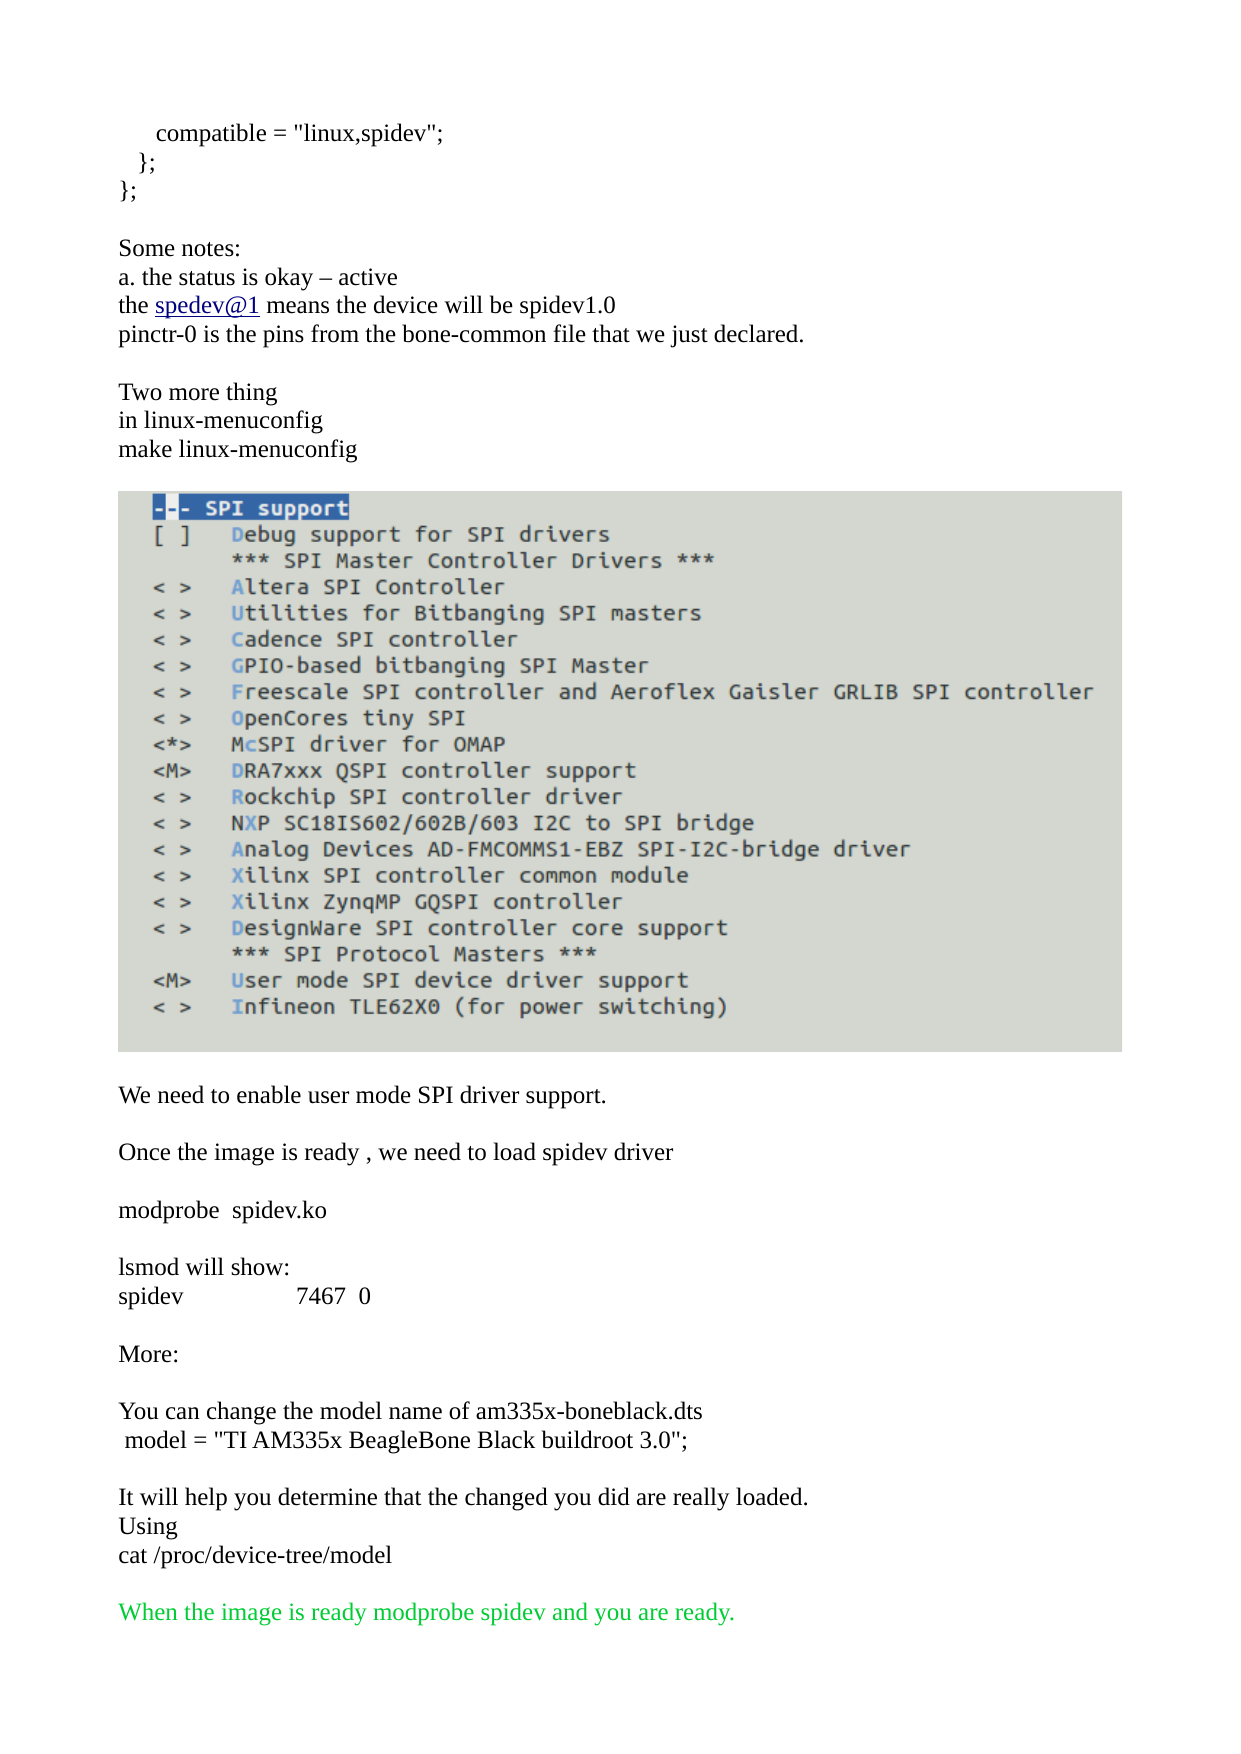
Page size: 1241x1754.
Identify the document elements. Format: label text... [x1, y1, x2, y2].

text a. the status is okay – active [118, 262, 1122, 291]
text in linux-menuconfig [118, 406, 1122, 434]
text We need to enable user mode SPI driver support. [118, 1080, 1122, 1109]
text modprobe spidev.ko [118, 1195, 1122, 1224]
text More: [118, 1339, 1122, 1367]
text Two more thing [118, 377, 1122, 406]
text pinctr-0 is the pins from the bone-common file that we just declared. [118, 319, 1122, 348]
text make linux-menuconfig [118, 434, 1122, 463]
text When the image is ready modprobe spidev and you are ready. [118, 1597, 1122, 1626]
text the spedev@1 means the device will be spidev1.0 [118, 291, 1122, 319]
text model = "TI AM335x BeagleBone Black buildroot 3.0"; [118, 1425, 1122, 1454]
text Some notes: [118, 233, 1122, 262]
picture [118, 491, 1123, 1052]
text spidev 7467 0 [118, 1281, 1122, 1310]
text }; [118, 147, 1122, 176]
text You can change the model name of am335x-boneblack.dts [118, 1396, 1122, 1425]
text It will help you determine that the changed you did are really loaded. [118, 1482, 1122, 1511]
text lsmod will show: [118, 1252, 1122, 1281]
text compatible = "linux,spidev"; [118, 118, 1122, 147]
text }; [118, 176, 1122, 204]
text Once the image is ready , we need to load spidev driver [118, 1137, 1122, 1166]
text Using [118, 1511, 1122, 1540]
text cat /proc/device-tree/model [118, 1540, 1122, 1569]
